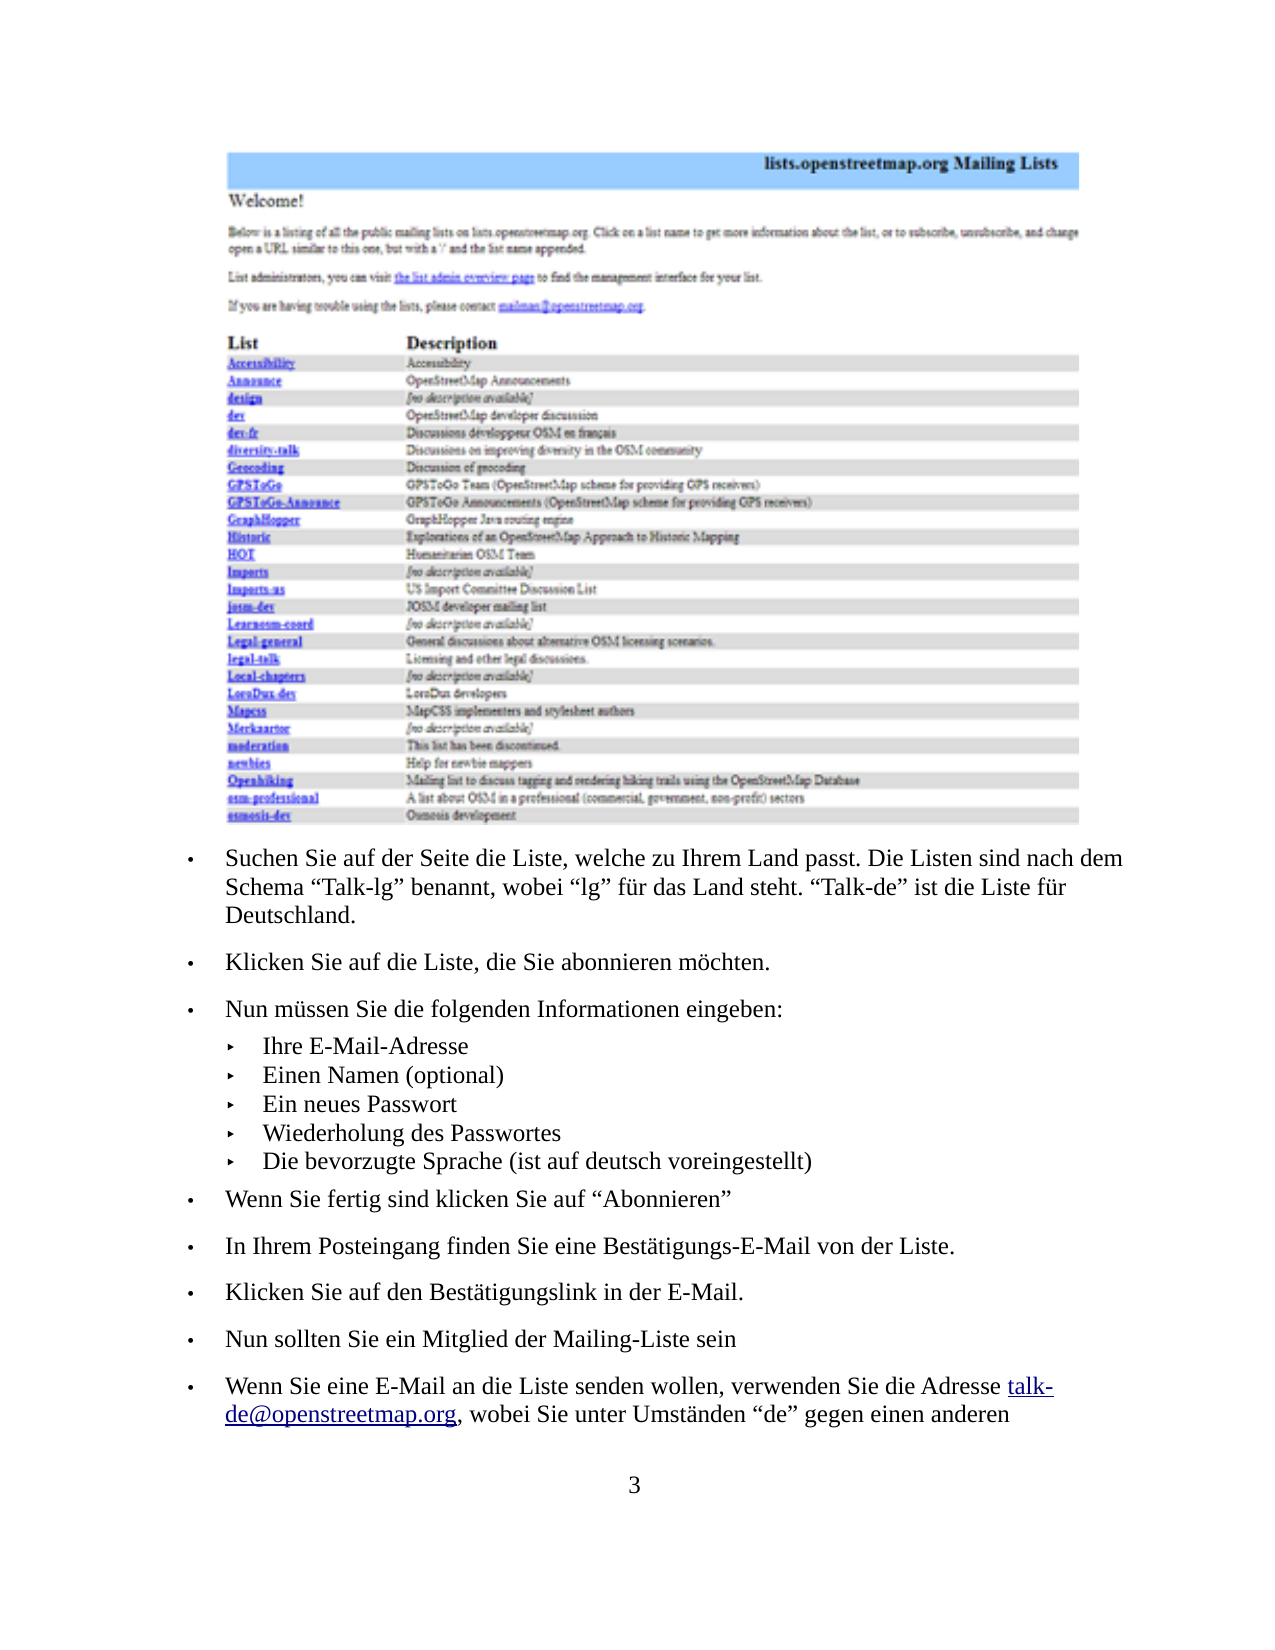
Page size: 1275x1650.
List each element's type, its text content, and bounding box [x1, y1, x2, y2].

picture [225, 150, 1080, 825]
list Die bevorzugte Sprache (ist auf deutsch voreingestellt) [225, 1146, 1125, 1175]
list Nun sollten Sie ein Mitglied der Mailing-Liste sein [187, 1324, 1125, 1353]
list In Ihrem Posteingang finden Sie eine Bestätigungs-E-Mail von der Liste. [187, 1231, 1125, 1259]
list Klicken Sie auf den Bestätigungslink in der E-Mail. [187, 1277, 1125, 1306]
list Ein neues Passwort [225, 1089, 1125, 1118]
list Einen Namen (optional) [225, 1060, 1125, 1089]
list Klicken Sie auf die Liste, die Sie abonnieren möchten. [187, 947, 1125, 976]
list Wenn Sie eine E-Mail an die Liste senden wollen, verwenden Sie die Adresse talk-de@openstreetmap.org, wobei Sie unter Umständen “de” gegen einen anderen [187, 1371, 1125, 1428]
list Ihre E-Mail-Adresse [225, 1031, 1125, 1060]
list Nun müssen Sie die folgenden Informationen eingeben: [187, 994, 1125, 1022]
list Wenn Sie fertig sind klicken Sie auf “Abonnieren” [187, 1184, 1125, 1213]
list Suchen Sie auf der Seite die Liste, welche zu Ihrem Land passt. Die Listen sind nach dem Schema “Talk-lg” benannt, wobei “lg” für das Land steht. “Talk-de” ist die Liste für Deutschland. [187, 843, 1125, 929]
list Wiederholung des Passwortes [225, 1118, 1125, 1146]
